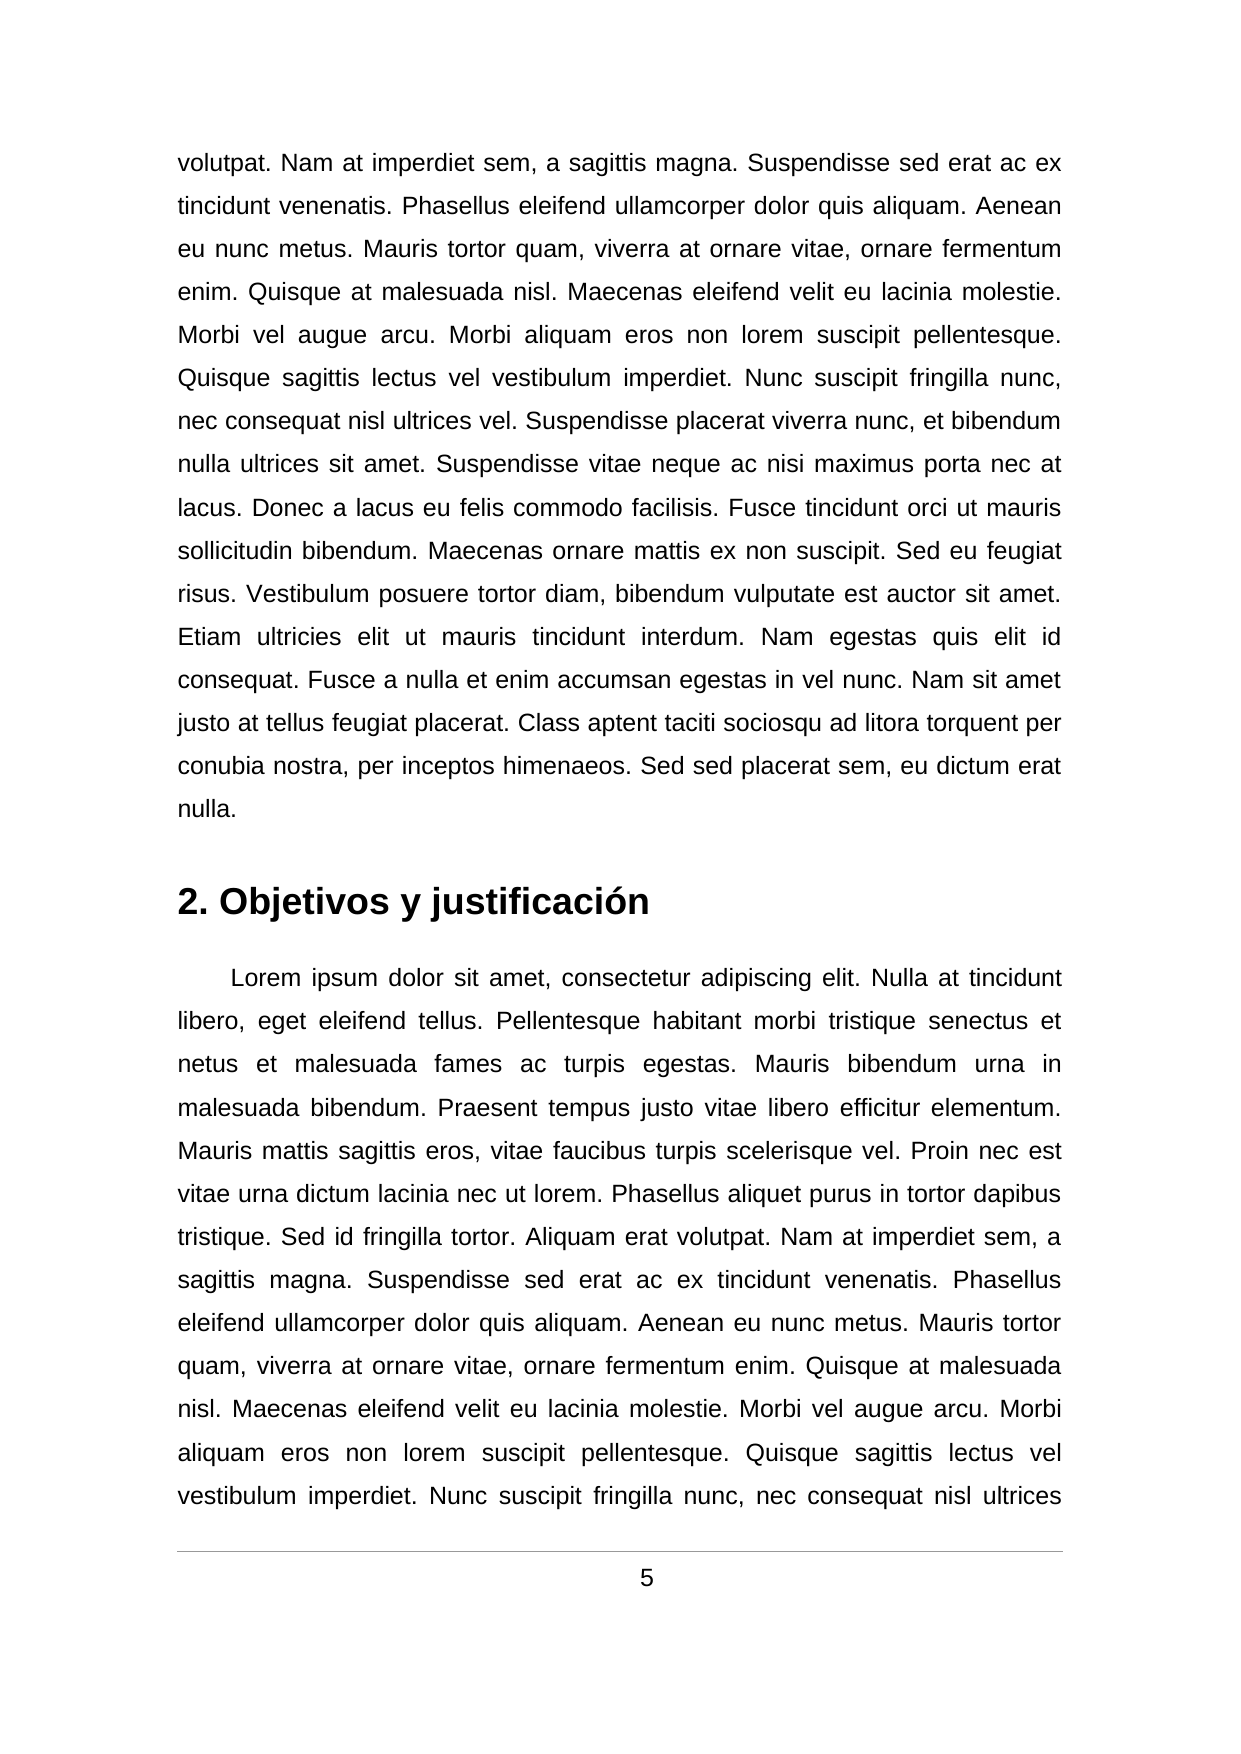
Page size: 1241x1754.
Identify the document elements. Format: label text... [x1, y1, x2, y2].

subtitle Objetivos y justificación [177, 879, 1063, 922]
text volutpat. Nam at imperdiet sem, a sagittis magna. Suspendisse sed erat ac ex tincidunt venenatis. Phasellus eleifend ullamcorper dolor quis aliquam. Aenean eu nunc metus. Mauris tortor quam, viverra at ornare vitae, ornare fermentum enim. Quisque at malesuada nisl. Maecenas eleifend velit eu lacinia molestie. Morbi vel augue arcu. Morbi aliquam eros non lorem suscipit pellentesque. Quisque sagittis lectus vel vestibulum imperdiet. Nunc suscipit fringilla nunc, nec consequat nisl ultrices vel. Suspendisse placerat viverra nunc, et bibendum nulla ultrices sit amet. Suspendisse vitae neque ac nisi maximus porta nec at lacus. Donec a lacus eu felis commodo facilisis. Fusce tincidunt orci ut mauris sollicitudin bibendum. Maecenas ornare mattis ex non suscipit. Sed eu feugiat risus. Vestibulum posuere tortor diam, bibendum vulputate est auctor sit amet. Etiam ultricies elit ut mauris tincidunt interdum. Nam egestas quis elit id consequat. Fusce a nulla et enim accumsan egestas in vel nunc. Nam sit amet justo at tellus feugiat placerat. Class aptent taciti sociosqu ad litora torquent per conubia nostra, per inceptos himenaeos. Sed sed placerat sem, eu dictum erat nulla. [177, 148, 1063, 823]
text Lorem ipsum dolor sit amet, consectetur adipiscing elit. Nulla at tincidunt libero, eget eleifend tellus. Pellentesque habitant morbi tristique senectus et netus et malesuada fames ac turpis egestas. Mauris bibendum urna in malesuada bibendum. Praesent tempus justo vitae libero efficitur elementum. Mauris mattis sagittis eros, vitae faucibus turpis scelerisque vel. Proin nec est vitae urna dictum lacinia nec ut lorem. Phasellus aliquet purus in tortor dapibus tristique. Sed id fringilla tortor. Aliquam erat volutpat. Nam at imperdiet sem, a sagittis magna. Suspendisse sed erat ac ex tincidunt venenatis. Phasellus eleifend ullamcorper dolor quis aliquam. Aenean eu nunc metus. Mauris tortor quam, viverra at ornare vitae, ornare fermentum enim. Quisque at malesuada nisl. Maecenas eleifend velit eu lacinia molestie. Morbi vel augue arcu. Morbi aliquam eros non lorem suscipit pellentesque. Quisque sagittis lectus vel vestibulum imperdiet. Nunc suscipit fringilla nunc, nec consequat nisl ultrices [177, 963, 1063, 1509]
